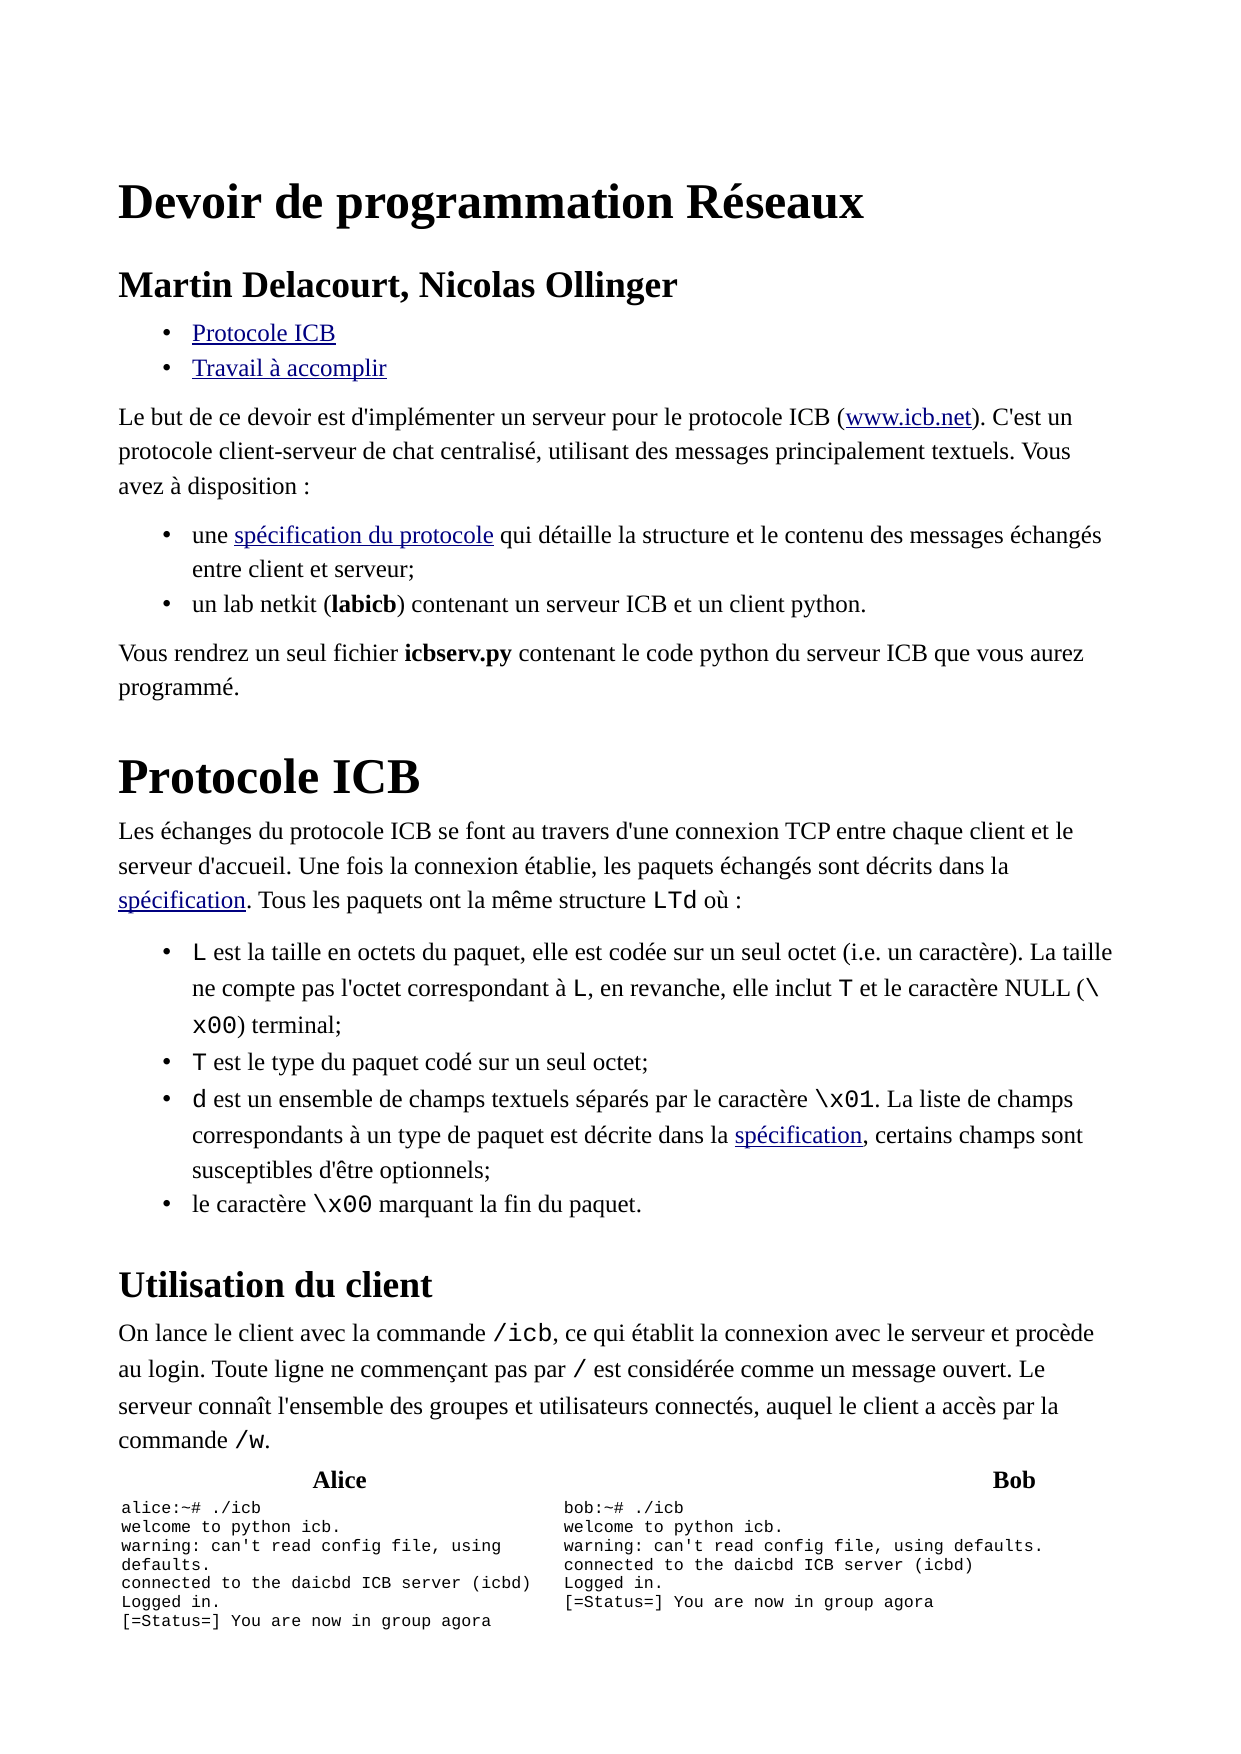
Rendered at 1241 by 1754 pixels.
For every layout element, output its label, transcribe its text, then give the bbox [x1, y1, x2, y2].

list le caractère \x00 marquant la fin du paquet. [162, 1189, 1122, 1220]
subtitle Martin Delacourt, Nicolas Ollinger [118, 263, 1122, 306]
subtitle Protocole ICB [118, 746, 1122, 804]
list une spécification du protocole qui détaille la structure et le contenu des messages échangés entre client et serveur; [162, 520, 1122, 583]
table_header Bob [561, 1462, 1240, 1497]
text Les échanges du protocole ICB se font au travers d'une connexion TCP entre chaque client et le serveur d'accueil. Une fois la connexion établie, les paquets échangés sont décrits dans la spécification. Tous les paquets ont la même structure LTd où : [118, 816, 1122, 916]
table_cell bob:~# ./icb welcome to python icb. warning: can't read config file, using defaults. connected to the daicbd ICB server (icbd) Logged in. [=Status=] You are now in group agora [561, 1497, 1240, 1634]
list Protocole ICB [162, 318, 1122, 347]
text Vous rendrez un seul fichier icbserv.py contenant le code python du serveur ICB que vous aurez programmé. [118, 638, 1122, 701]
list Travail à accomplir [162, 353, 1122, 382]
subtitle Devoir de programmation Réseaux [118, 172, 1122, 229]
text On lance le client avec la commande /icb, ce qui établit la connexion avec le serveur et procède au login. Toute ligne ne commençant pas par / est considérée comme un message ouvert. Le serveur connaît l'ensemble des groupes et utilisateurs connectés, auquel le client a accès par la commande /w. [118, 1318, 1122, 1456]
table_cell alice:~# ./icb welcome to python icb. warning: can't read config file, using defaults. connected to the daicbd ICB server (icbd) Logged in. [=Status=] You are now in group agora [118, 1497, 561, 1634]
list d est un ensemble de champs textuels séparés par le caractère \x01. La liste de champs correspondants à un type de paquet est décrite dans la spécification, certains champs sont susceptibles d'être optionnels; [162, 1084, 1122, 1184]
subtitle Utilisation du client [118, 1262, 1122, 1305]
list T est le type du paquet codé sur un seul octet; [162, 1047, 1122, 1078]
list L est la taille en octets du paquet, elle est codée sur un seul octet (i.e. un caractère). La taille ne compte pas l'octet correspondant à L, en revanche, elle inclut T et le caractère NULL (\x00) terminal; [162, 937, 1122, 1041]
table_header Alice [118, 1462, 561, 1497]
text Le but de ce devoir est d'implémenter un serveur pour le protocole ICB (www.icb.net). C'est un protocole client-serveur de chat centralisé, utilisant des messages principalement textuels. Vous avez à disposition : [118, 402, 1122, 499]
list un lab netkit (labicb) contenant un serveur ICB et un client python. [162, 589, 1122, 618]
